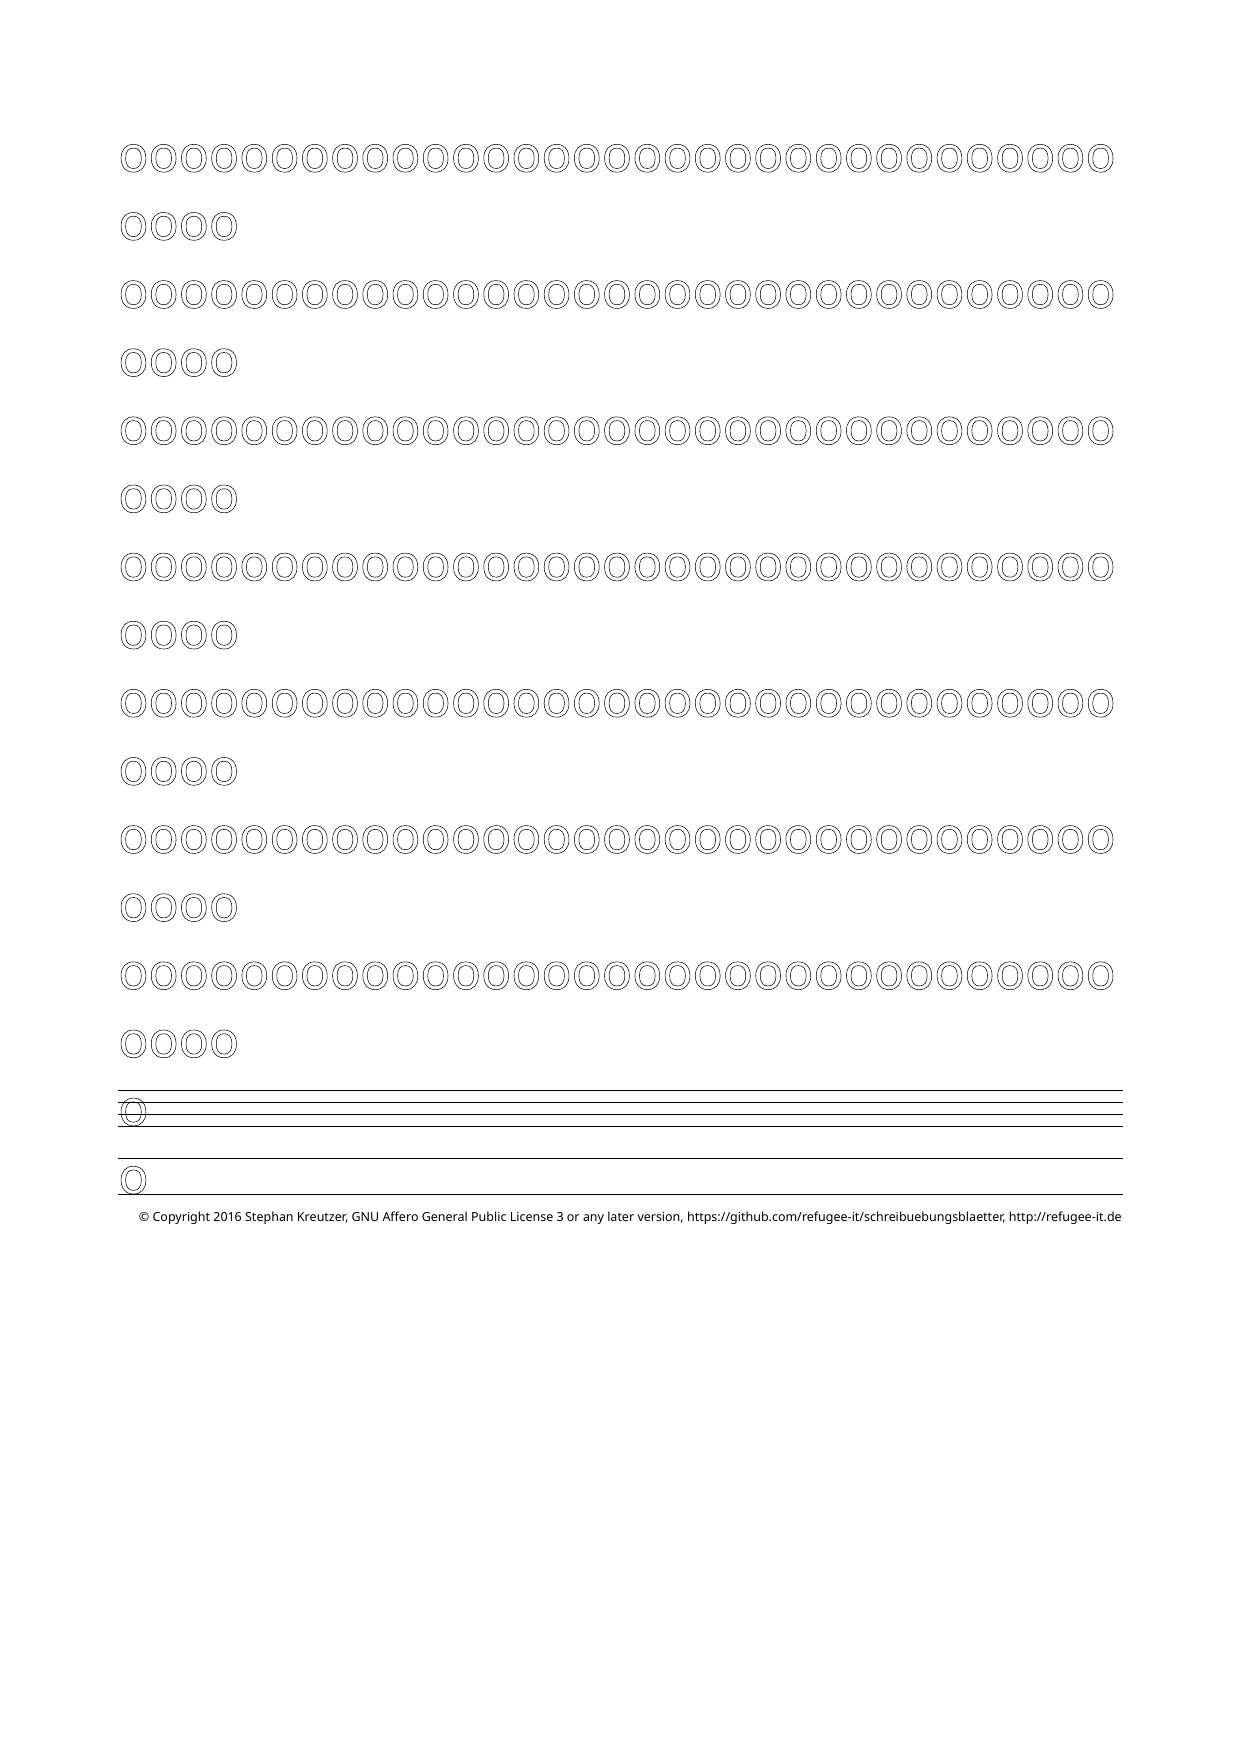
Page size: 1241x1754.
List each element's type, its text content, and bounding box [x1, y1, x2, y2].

text © Copyright 2016 Stephan Kreutzer, GNU Affero General Public License 3 or any later version, https://github.com/refugee-it/schreibuebungsblaetter, http://refugee-it.de [118, 1208, 1122, 1225]
text [118, 1091, 1122, 1102]
text ooooooooooooooooooooooooooooooooooooo [118, 936, 1122, 1072]
text o [126, 1103, 140, 1114]
text [118, 1195, 1122, 1208]
text ooooooooooooooooooooooooooooooooooooo [118, 118, 1122, 254]
text [118, 1103, 122, 1114]
text [145, 1103, 1122, 1114]
text ooooooooooooooooooooooooooooooooooooo [118, 391, 1122, 527]
text ooooooooooooooooooooooooooooooooooooo [118, 799, 1122, 936]
text [118, 1140, 1122, 1158]
text [140, 1115, 1122, 1126]
text [127, 1115, 140, 1121]
text ooooooooooooooooooooooooooooooooooooo [118, 527, 1122, 663]
text ooooooooooooooooooooooooooooooooooooo [118, 254, 1122, 391]
text [118, 1072, 1122, 1090]
text [118, 1115, 128, 1126]
text [118, 1127, 1122, 1140]
text o [118, 1159, 1122, 1194]
text ooooooooooooooooooooooooooooooooooooo [118, 663, 1122, 799]
